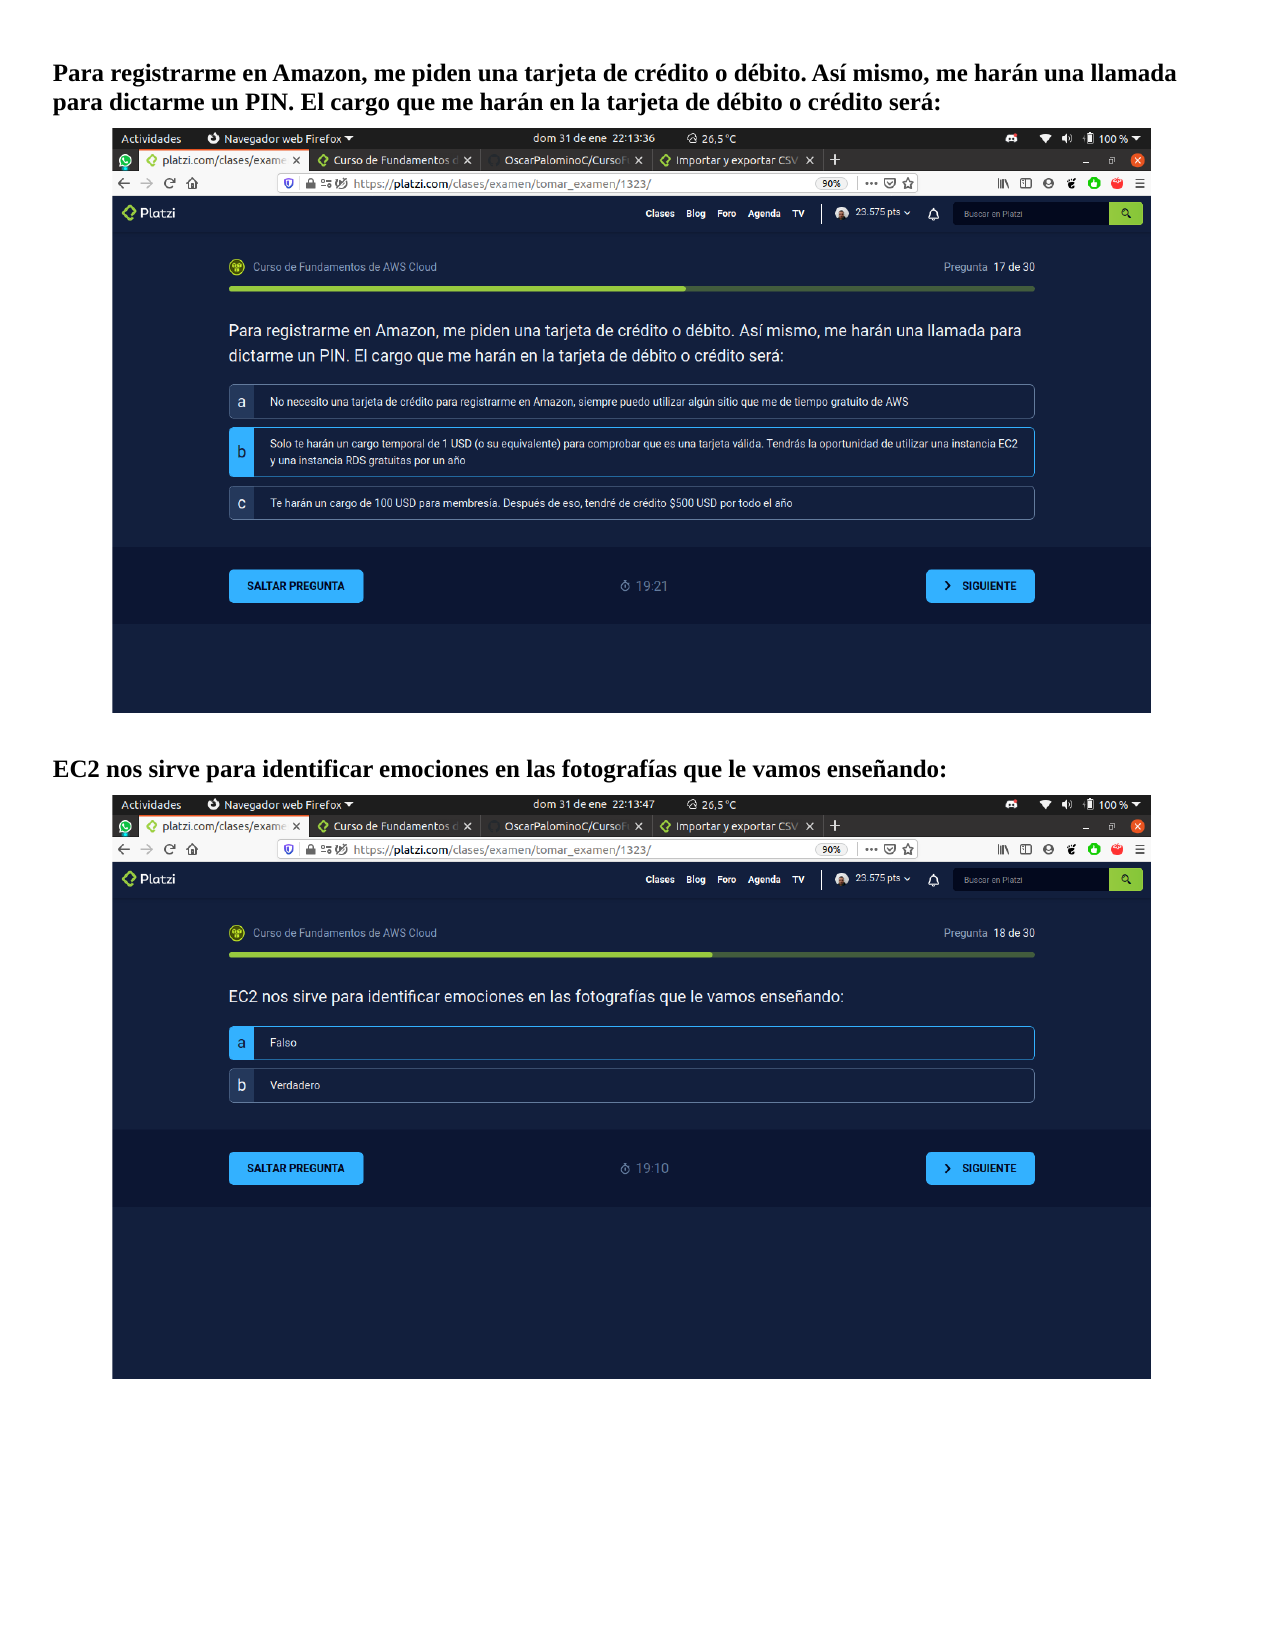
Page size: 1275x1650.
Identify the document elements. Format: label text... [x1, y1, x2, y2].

picture [112, 128, 1151, 713]
picture [112, 795, 1151, 1379]
subtitle Para registrarme en Amazon, me piden una tarjeta de crédito o débito. Así mismo, me harán una llamada para dictarme un PIN. El cargo que me harán en la tarjeta de débito o crédito será: [53, 58, 1211, 116]
subtitle EC2 nos sirve para identificar emociones en las fotografías que le vamos enseñando: [53, 754, 1211, 782]
